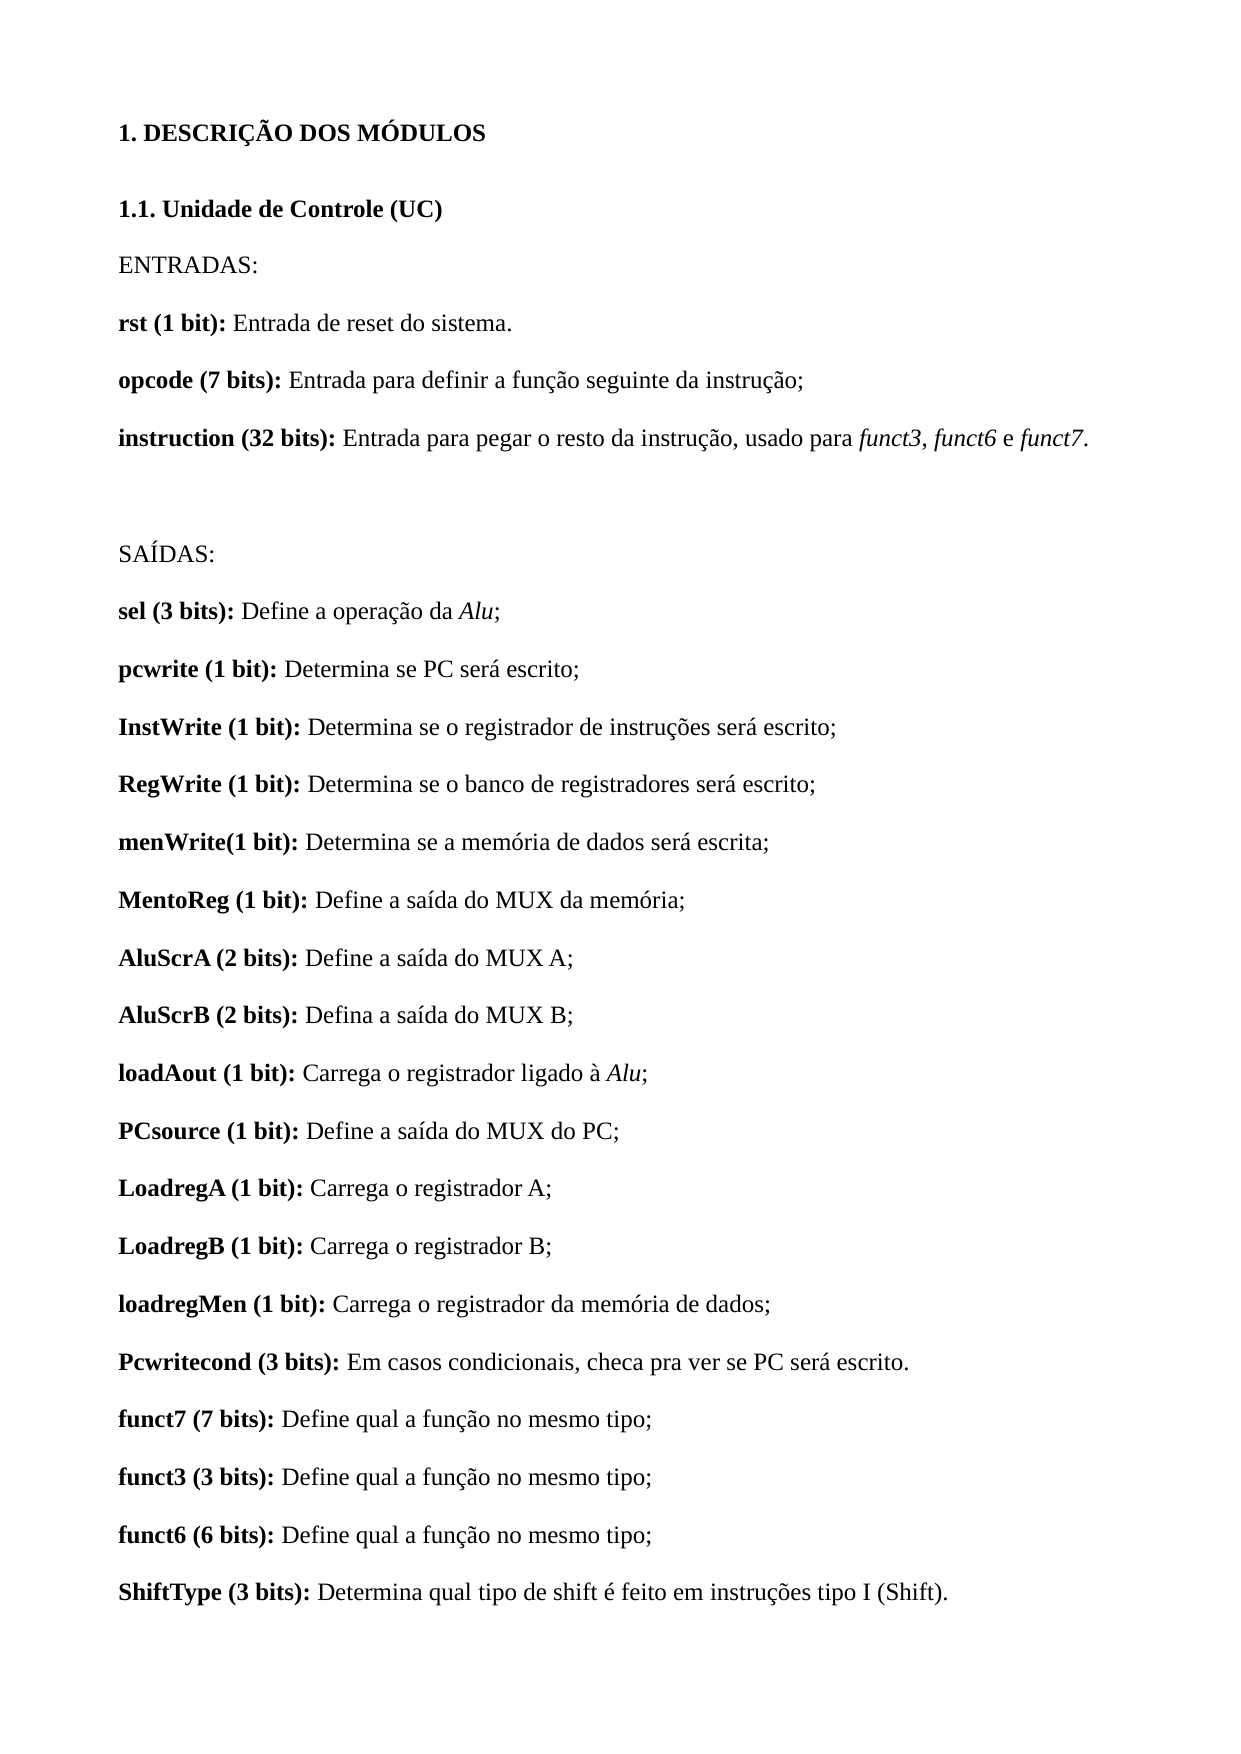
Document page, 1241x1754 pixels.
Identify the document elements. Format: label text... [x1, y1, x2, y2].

text funct6 (6 bits): Define qual a função no mesmo tipo; [118, 1520, 1122, 1548]
text InstWrite (1 bit): Determina se o registrador de instruções será escrito; [118, 712, 1122, 741]
text PCsource (1 bit): Define a saída do MUX do PC; [118, 1116, 1122, 1144]
text LoadregA (1 bit): Carrega o registrador A; [118, 1173, 1122, 1202]
text ShiftType (3 bits): Determina qual tipo de shift é feito em instruções tipo I (Shift). [118, 1577, 1122, 1606]
text opcode (7 bits): Entrada para definir a função seguinte da instrução; [118, 366, 1122, 394]
text sel (3 bits): Define a operação da Alu; [118, 596, 1122, 625]
text loadregMen (1 bit): Carrega o registrador da memória de dados; [118, 1289, 1122, 1318]
subtitle 1.1. Unidade de Controle (UC) [118, 194, 1122, 223]
text AluScrB (2 bits): Defina a saída do MUX B; [118, 1000, 1122, 1029]
text pcwrite (1 bit): Determina se PC será escrito; [118, 654, 1122, 683]
subtitle 1. DESCRIÇÃO DOS MÓDULOS [118, 118, 1122, 147]
text loadAout (1 bit): Carrega o registrador ligado à Alu; [118, 1058, 1122, 1087]
text funct3 (3 bits): Define qual a função no mesmo tipo; [118, 1462, 1122, 1491]
text RegWrite (1 bit): Determina se o banco de registradores será escrito; [118, 769, 1122, 798]
text MentoReg (1 bit): Define a saída do MUX da memória; [118, 885, 1122, 914]
text LoadregB (1 bit): Carrega o registrador B; [118, 1231, 1122, 1260]
text AluScrA (2 bits): Define a saída do MUX A; [118, 943, 1122, 971]
text rst (1 bit): Entrada de reset do sistema. [118, 308, 1122, 337]
text SAÍDAS: [118, 539, 1122, 567]
text ENTRADAS: [118, 250, 1122, 279]
text funct7 (7 bits): Define qual a função no mesmo tipo; [118, 1404, 1122, 1433]
text Pcwritecond (3 bits): Em casos condicionais, checa pra ver se PC será escrito. [118, 1347, 1122, 1375]
text instruction (32 bits): Entrada para pegar o resto da instrução, usado para funct3, funct6 e funct7. [118, 423, 1122, 452]
text menWrite(1 bit): Determina se a memória de dados será escrita; [118, 827, 1122, 856]
